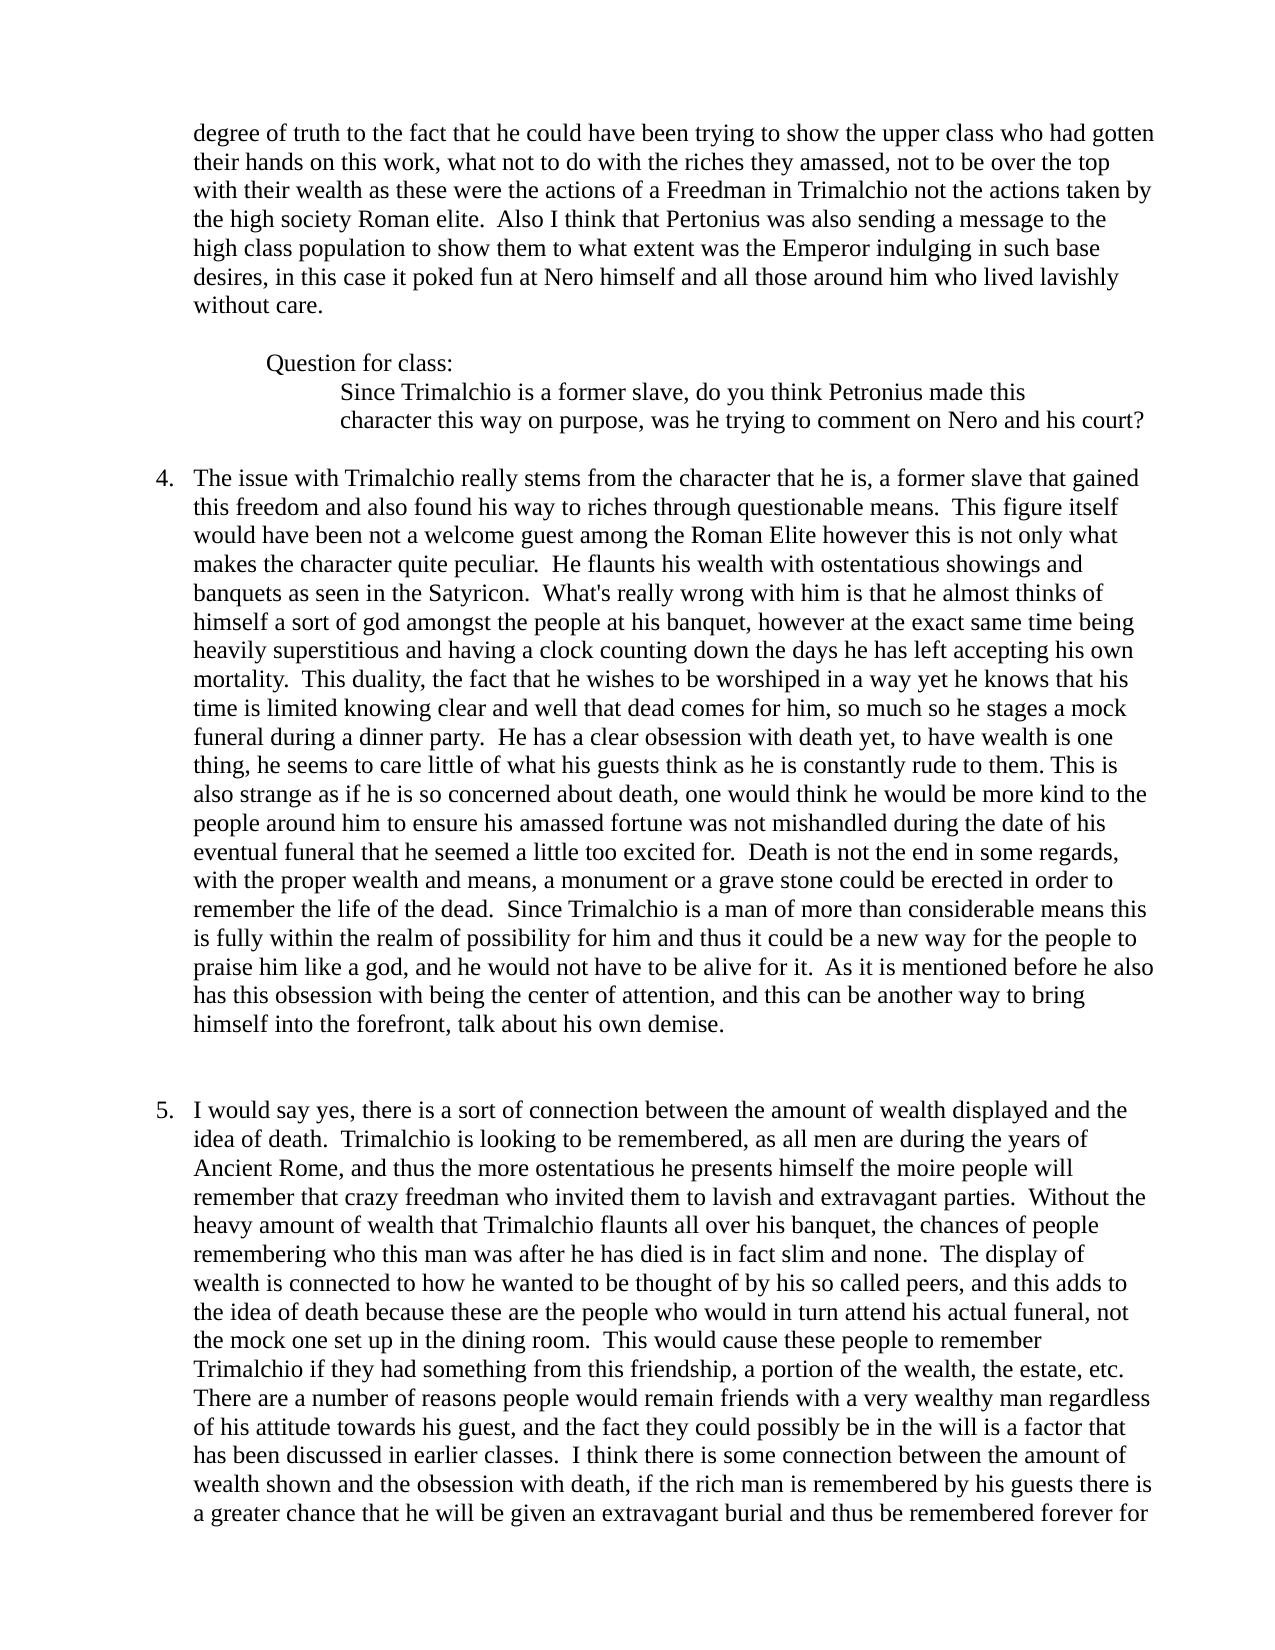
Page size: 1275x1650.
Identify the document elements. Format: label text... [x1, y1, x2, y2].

list I would say yes, there is a sort of connection between the amount of wealth displayed and the idea of death. Trimalchio is looking to be remembered, as all men are during the years of Ancient Rome, and thus the more ostentatious he presents himself the moire people will remember that crazy freedman who invited them to lavish and extravagant parties. Without the heavy amount of wealth that Trimalchio flaunts all over his banquet, the chances of people remembering who this man was after he has died is in fact slim and none. The display of wealth is connected to how he wanted to be thought of by his so called peers, and this adds to the idea of death because these are the people who would in turn attend his actual funeral, not the mock one set up in the dining room. This would cause these people to remember Trimalchio if they had something from this friendship, a portion of the wealth, the estate, etc. There are a number of reasons people would remain friends with a very wealthy man regardless of his attitude towards his guest, and the fact they could possibly be in the will is a factor that has been discussed in earlier classes. I think there is some connection between the amount of wealth shown and the obsession with death, if the rich man is remembered by his guests there is a greater chance that he will be given an extravagant burial and thus be remembered forever for [156, 1096, 1157, 1527]
text Since Trimalchio is a former slave, do you think Petronius made this character this way on purpose, was he trying to comment on Nero and his court? [118, 377, 1157, 434]
list The issue with Trimalchio really stems from the character that he is, a former slave that gained this freedom and also found his way to riches through questionable means. This figure itself would have been not a welcome guest among the Roman Elite however this is not only what makes the character quite peculiar. He flaunts his wealth with ostentatious showings and banquets as seen in the Satyricon. What's really wrong with him is that he almost thinks of himself a sort of god amongst the people at his banquet, however at the exact same time being heavily superstitious and having a clock counting down the days he has left accepting his own mortality. This duality, the fact that he wishes to be worshiped in a way yet he knows that his time is limited knowing clear and well that dead comes for him, so much so he stages a mock funeral during a dinner party. He has a clear obsession with death yet, to have wealth is one thing, he seems to care little of what his guests think as he is constantly rude to them. This is also strange as if he is so concerned about death, one would think he would be more kind to the people around him to ensure his amassed fortune was not mishandled during the date of his eventual funeral that he seemed a little too excited for. Death is not the end in some regards, with the proper wealth and means, a monument or a grave stone could be erected in order to remember the life of the dead. Since Trimalchio is a man of more than considerable means this is fully within the realm of possibility for him and thus it could be a new way for the people to praise him like a god, and he would not have to be alive for it. As it is mentioned before he also has this obsession with being the center of attention, and this can be another way to bring himself into the forefront, talk about his own demise. [156, 463, 1157, 1038]
text Question for class: [118, 348, 1157, 377]
list degree of truth to the fact that he could have been trying to show the upper class who had gotten their hands on this work, what not to do with the riches they amassed, not to be over the top with their wealth as these were the actions of a Freedman in Trimalchio not the actions taken by the high society Roman elite. Also I think that Pertonius was also sending a message to the high class population to show them to what extent was the Emperor indulging in such base desires, in this case it poked fun at Nero himself and all those around him who lived lavishly without care. [156, 118, 1157, 319]
